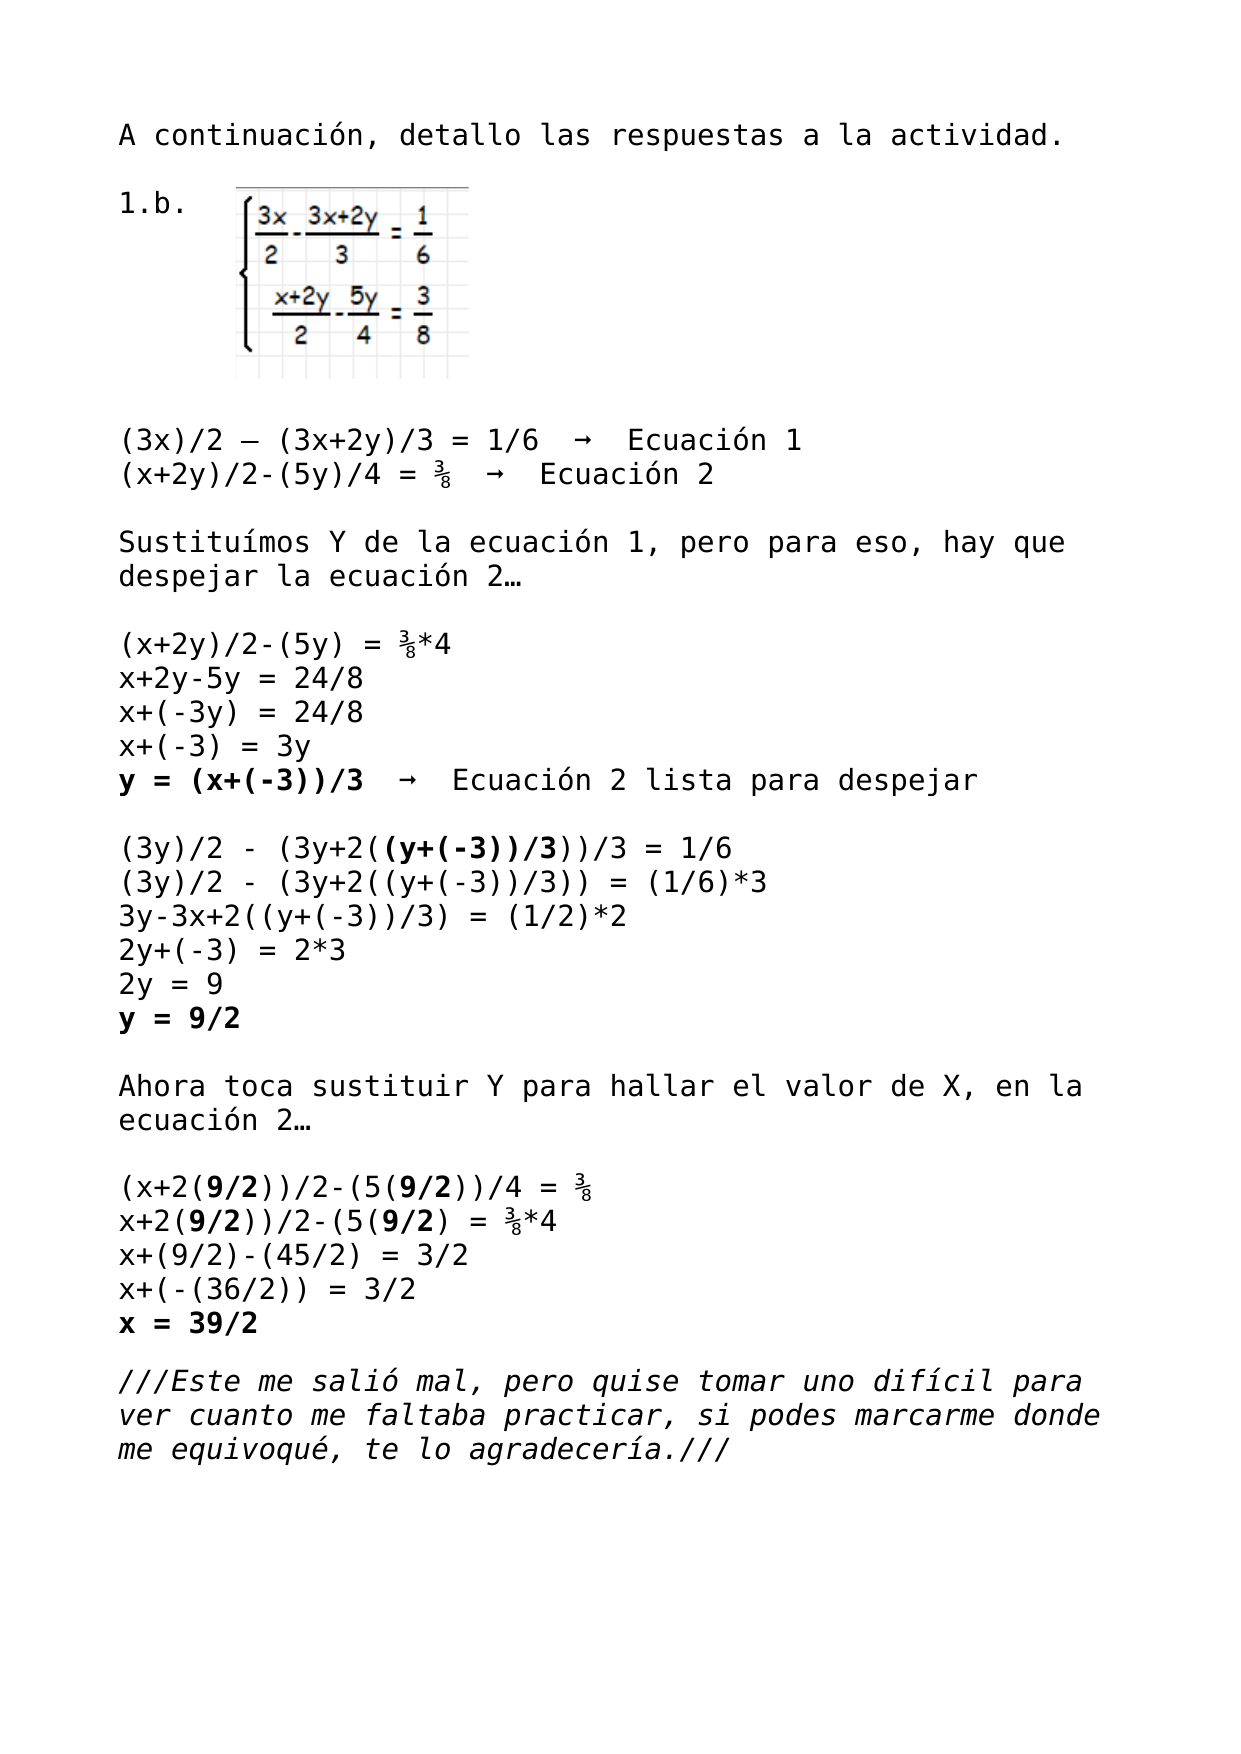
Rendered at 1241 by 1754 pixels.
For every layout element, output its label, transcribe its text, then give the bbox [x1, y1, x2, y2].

text x+(-3) = 3y [118, 729, 1122, 763]
text (3y)/2 - (3y+2((y+(-3))/3))/3 = 1/6 [118, 831, 1122, 865]
text 1.b. [118, 186, 1122, 220]
text x+(9/2)-(45/2) = 3/2 [118, 1239, 1122, 1273]
text (3x)/2 – (3x+2y)/3 = 1/6 ➞ Ecuación 1 [118, 424, 1122, 458]
text Sustituímos Y de la ecuación 1, pero para eso, hay que despejar la ecuación 2… [118, 526, 1122, 593]
picture [235, 187, 469, 379]
text (x+2y)/2-(5y)/4 = ⅜ ➞ Ecuación 2 [118, 458, 1122, 492]
text x+(-3y) = 24/8 [118, 695, 1122, 729]
text y = 9/2 [118, 1001, 1122, 1035]
text 3y-3x+2((y+(-3))/3) = (1/2)*2 [118, 899, 1122, 933]
text ///Este me salió mal, pero quise tomar uno difícil para ver cuanto me faltaba practicar, si podes marcarme donde me equivoqué, te lo agradecería./// [118, 1364, 1122, 1466]
text x = 39/2 [118, 1307, 1122, 1341]
text (3y)/2 - (3y+2((y+(-3))/3)) = (1/6)*3 [118, 865, 1122, 899]
text x+2(9/2))/2-(5(9/2) = ⅜*4 [118, 1205, 1122, 1239]
text (x+2(9/2))/2-(5(9/2))/4 = ⅜ [118, 1171, 1122, 1205]
text A continuación, detallo las respuestas a la actividad. [118, 118, 1122, 152]
text (x+2y)/2-(5y) = ⅜*4 [118, 627, 1122, 661]
text x+2y-5y = 24/8 [118, 661, 1122, 695]
text 2y = 9 [118, 967, 1122, 1001]
text 2y+(-3) = 2*3 [118, 933, 1122, 967]
text y = (x+(-3))/3 ➞ Ecuación 2 lista para despejar [118, 763, 1122, 797]
text x+(-(36/2)) = 3/2 [118, 1273, 1122, 1307]
text Ahora toca sustituir Y para hallar el valor de X, en la ecuación 2… [118, 1069, 1122, 1137]
